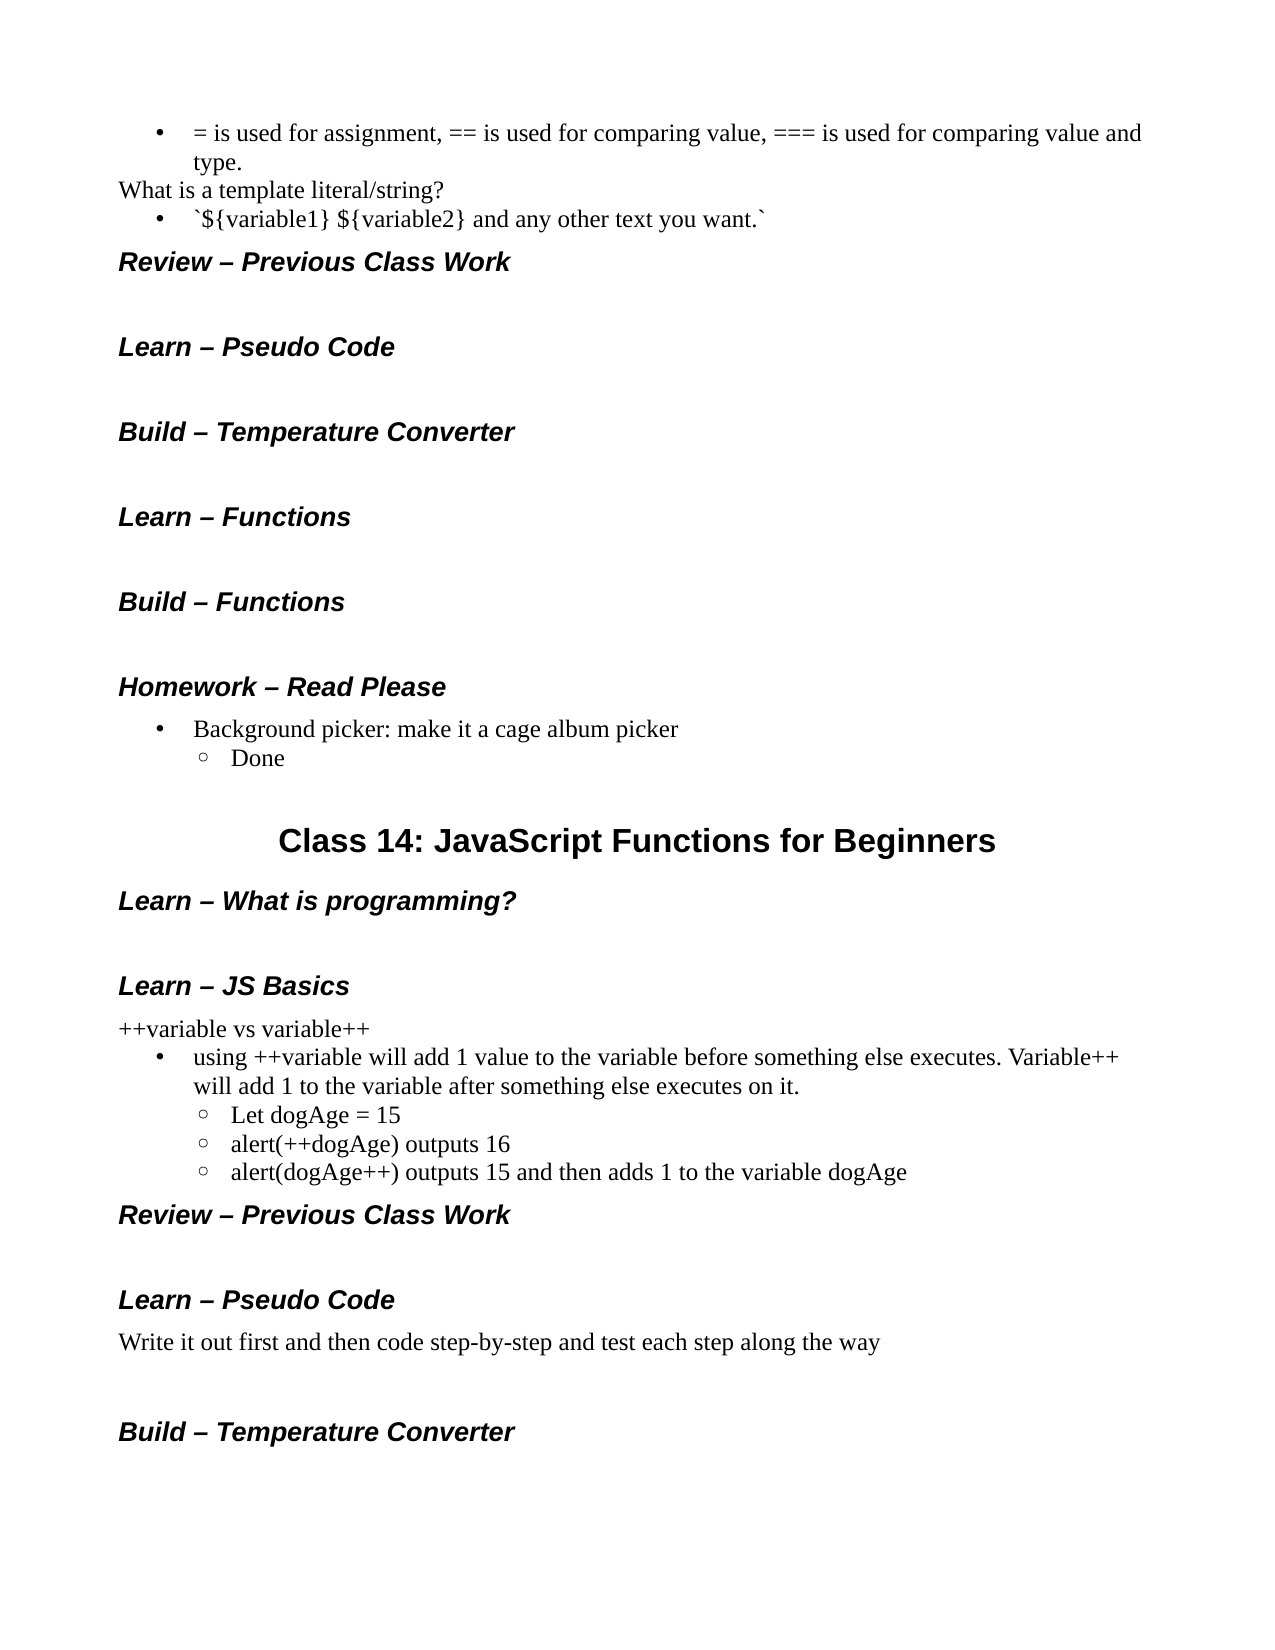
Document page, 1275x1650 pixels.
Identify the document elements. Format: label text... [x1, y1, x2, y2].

subtitle Learn – Pseudo Code [118, 331, 1157, 362]
subtitle Build – Temperature Converter [118, 416, 1157, 447]
subtitle Learn – Functions [118, 501, 1157, 532]
text Write it out first and then code step-by-step and test each step along the way [118, 1327, 1157, 1356]
subtitle Review – Previous Class Work [118, 246, 1157, 277]
subtitle Learn – JS Basics [118, 970, 1157, 1001]
list using ++variable will add 1 value to the variable before something else executes. Variable++ will add 1 to the variable after something else executes on it. [156, 1042, 1157, 1100]
subtitle Homework – Read Please [118, 671, 1157, 702]
list = is used for assignment, == is used for comparing value, === is used for comparing value and type. [156, 118, 1157, 176]
list Background picker: make it a cage album picker [156, 714, 1157, 743]
subtitle Learn – What is programming? [118, 885, 1157, 916]
subtitle Learn – Pseudo Code [118, 1284, 1157, 1315]
subtitle Review – Previous Class Work [118, 1199, 1157, 1230]
list Let dogAge = 15 [193, 1100, 1157, 1129]
subtitle Build – Functions [118, 586, 1157, 617]
subtitle Build – Temperature Converter [118, 1416, 1157, 1447]
list alert(dogAge++) outputs 15 and then adds 1 to the variable dogAge [193, 1157, 1157, 1186]
list `${variable1} ${variable2} and any other text you want.` [156, 204, 1157, 233]
subtitle Class 14: JavaScript Functions for Beginners [118, 821, 1157, 860]
text ++variable vs variable++ [118, 1014, 1157, 1042]
text What is a template literal/string? [118, 176, 1157, 204]
list Done [193, 743, 1157, 772]
list alert(++dogAge) outputs 16 [193, 1129, 1157, 1157]
